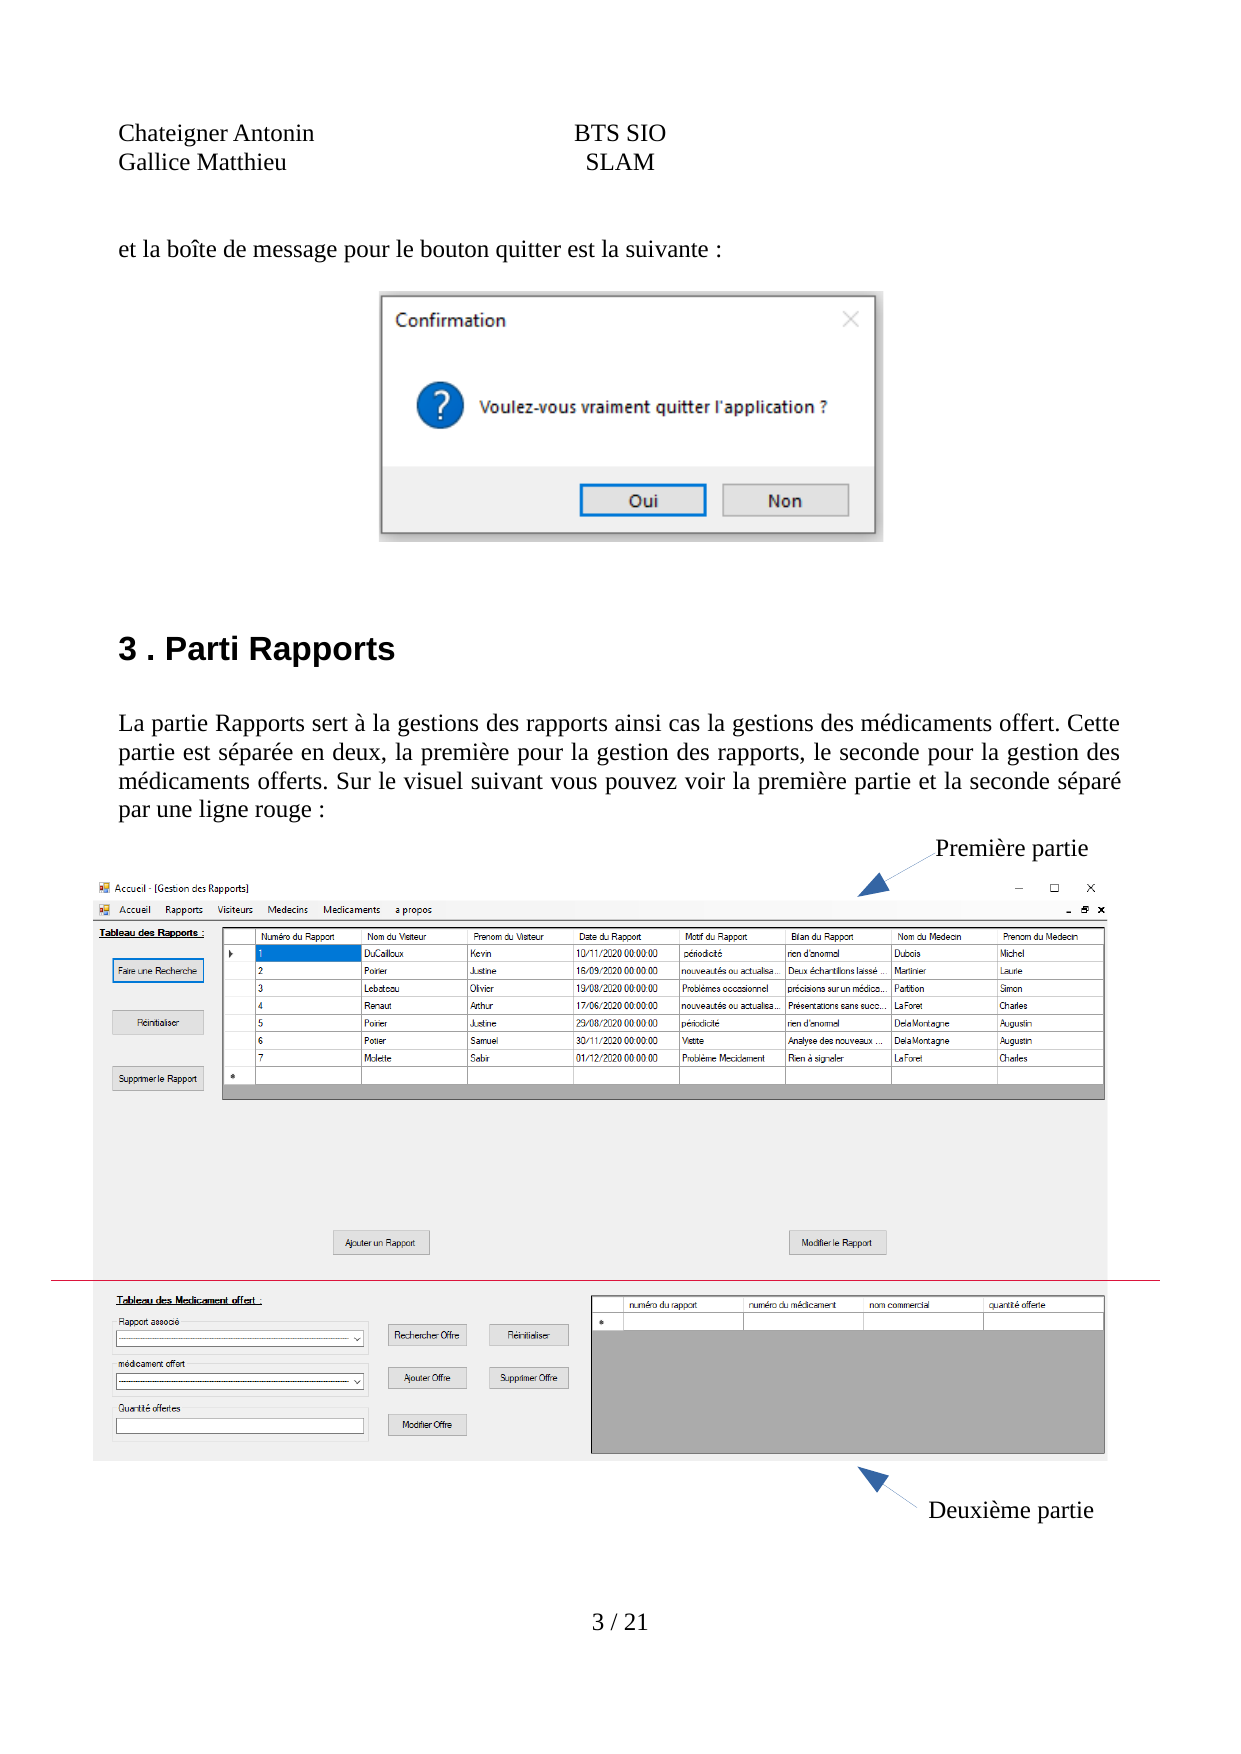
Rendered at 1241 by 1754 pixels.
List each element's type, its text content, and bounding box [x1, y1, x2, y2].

picture [93, 1281, 1108, 1461]
subtitle 3 . Parti Rapports [118, 628, 1122, 667]
picture [93, 877, 1108, 1280]
picture [378, 291, 884, 542]
text et la boîte de message pour le bouton quitter est la suivante : [118, 234, 1122, 263]
text La partie Rapports sert à la gestions des rapports ainsi cas la gestions des médicaments offert. Cette partie est séparée en deux, la première pour la gestion des rapports, le seconde pour la gestion des médicaments offerts. Sur le visuel suivant vous pouvez voir la première partie et la seconde séparé par une ligne rouge : [118, 708, 1122, 823]
